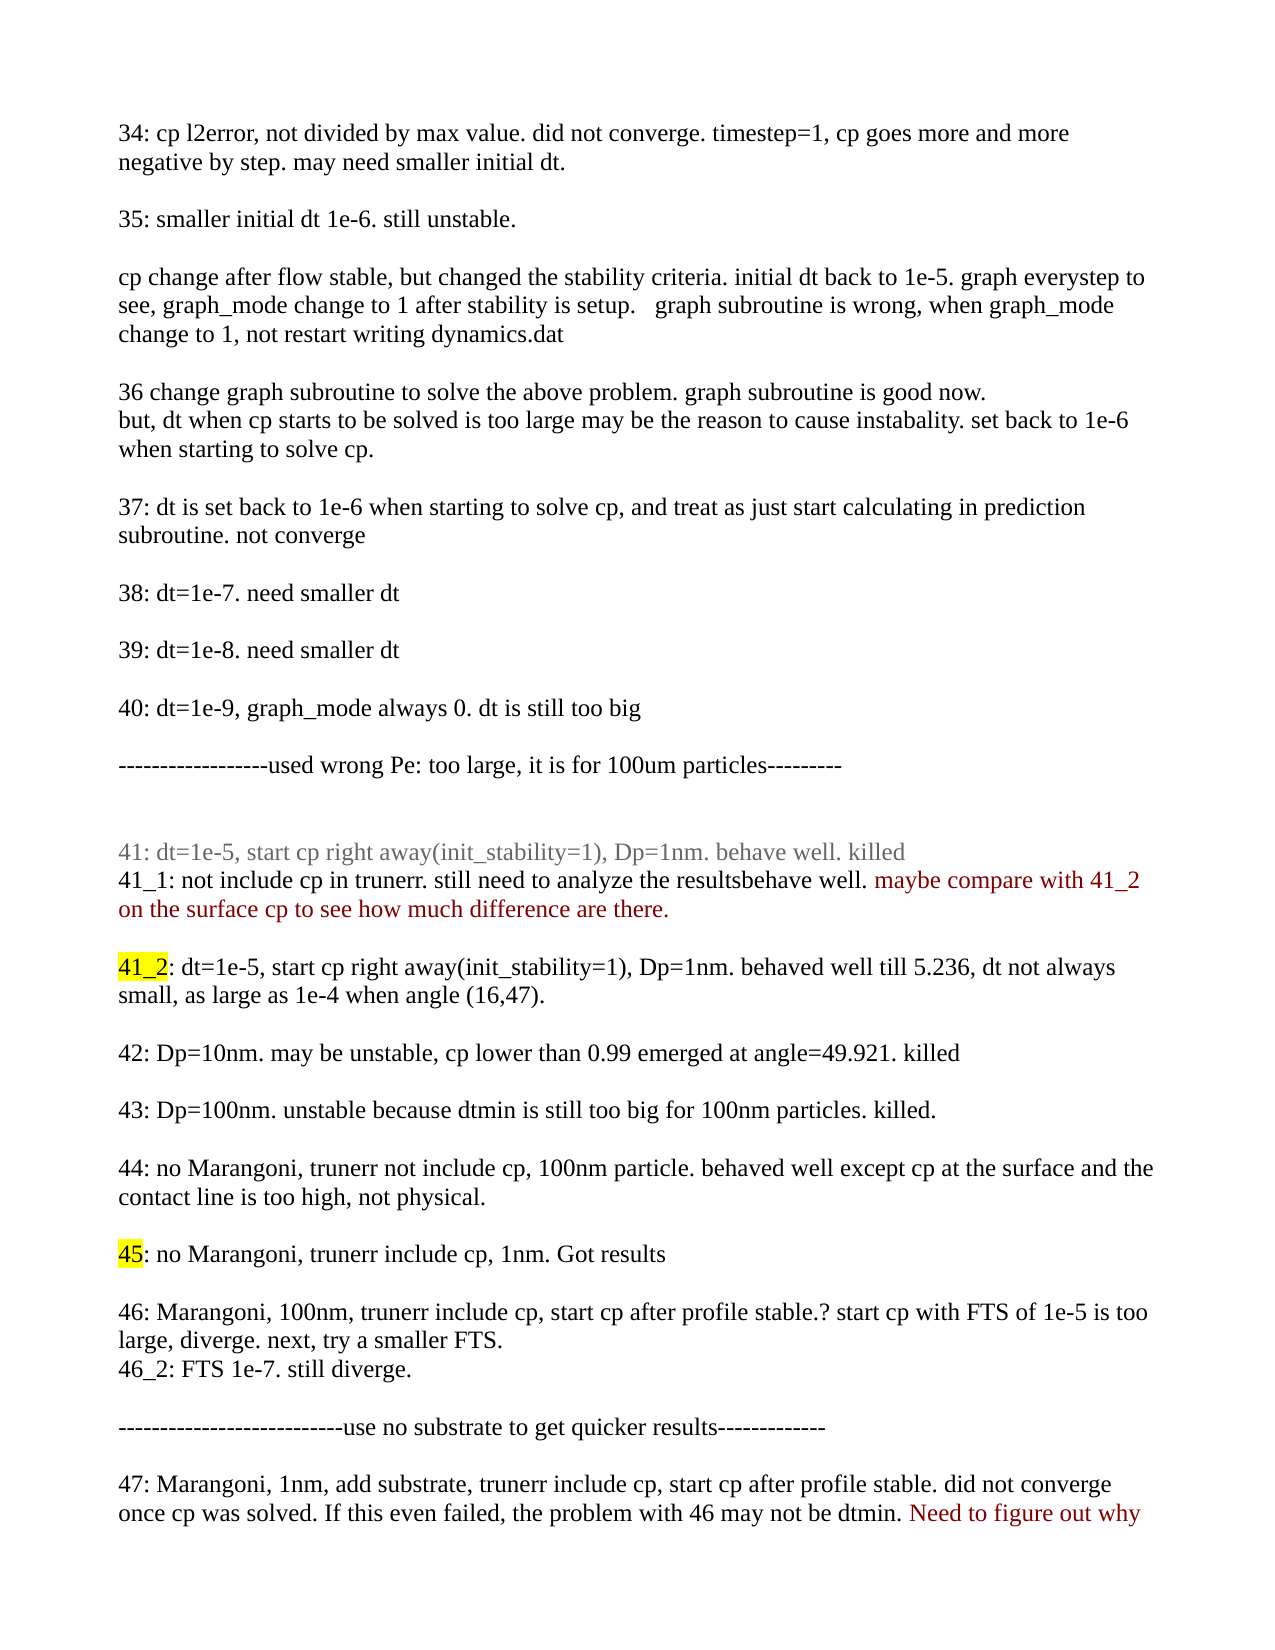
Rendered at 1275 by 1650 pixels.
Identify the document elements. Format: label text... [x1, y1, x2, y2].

text 46_2: FTS 1e-7. still diverge. [118, 1354, 1157, 1383]
text 34: cp l2error, not divided by max value. did not converge. timestep=1, cp goes more and more negative by step. may need smaller initial dt. [118, 118, 1157, 176]
text but, dt when cp starts to be solved is too large may be the reason to cause instabality. set back to 1e-6 when starting to solve cp. [118, 406, 1157, 463]
text 39: dt=1e-8. need smaller dt [118, 636, 1157, 664]
text 46: Marangoni, 100nm, trunerr include cp, start cp after profile stable.? start cp with FTS of 1e-5 is too large, diverge. next, try a smaller FTS. [118, 1297, 1157, 1354]
text ---------------------------use no substrate to get quicker results------------- [118, 1412, 1157, 1441]
text 44: no Marangoni, trunerr not include cp, 100nm particle. behaved well except cp at the surface and the contact line is too high, not physical. [118, 1153, 1157, 1211]
text cp change after flow stable, but changed the stability criteria. initial dt back to 1e-5. graph everystep to see, graph_mode change to 1 after stability is setup. graph subroutine is wrong, when graph_mode change to 1, not restart writing dynamics.dat [118, 262, 1157, 348]
text 38: dt=1e-7. need smaller dt [118, 578, 1157, 607]
text 41: dt=1e-5, start cp right away(init_stability=1), Dp=1nm. behave well. killed [118, 837, 1157, 866]
text 41_1: not include cp in trunerr. still need to analyze the resultsbehave well. maybe compare with 41_2 on the surface cp to see how much difference are there. [118, 866, 1157, 923]
text 45: no Marangoni, trunerr include cp, 1nm. Got results [118, 1239, 1157, 1268]
text 36 change graph subroutine to solve the above problem. graph subroutine is good now. [118, 377, 1157, 406]
text 43: Dp=100nm. unstable because dtmin is still too big for 100nm particles. killed. [118, 1096, 1157, 1124]
text ------------------used wrong Pe: too large, it is for 100um particles--------- [118, 751, 1157, 779]
text 47: Marangoni, 1nm, add substrate, trunerr include cp, start cp after profile stable. did not converge once cp was solved. If this even failed, the problem with 46 may not be dtmin. Need to figure out why [118, 1469, 1157, 1527]
text 40: dt=1e-9, graph_mode always 0. dt is still too big [118, 693, 1157, 722]
text 37: dt is set back to 1e-6 when starting to solve cp, and treat as just start calculating in prediction subroutine. not converge [118, 492, 1157, 549]
text 35: smaller initial dt 1e-6. still unstable. [118, 204, 1157, 233]
text 41_2: dt=1e-5, start cp right away(init_stability=1), Dp=1nm. behaved well till 5.236, dt not always small, as large as 1e-4 when angle (16,47). [118, 952, 1157, 1009]
text 42: Dp=10nm. may be unstable, cp lower than 0.99 emerged at angle=49.921. killed [118, 1038, 1157, 1067]
